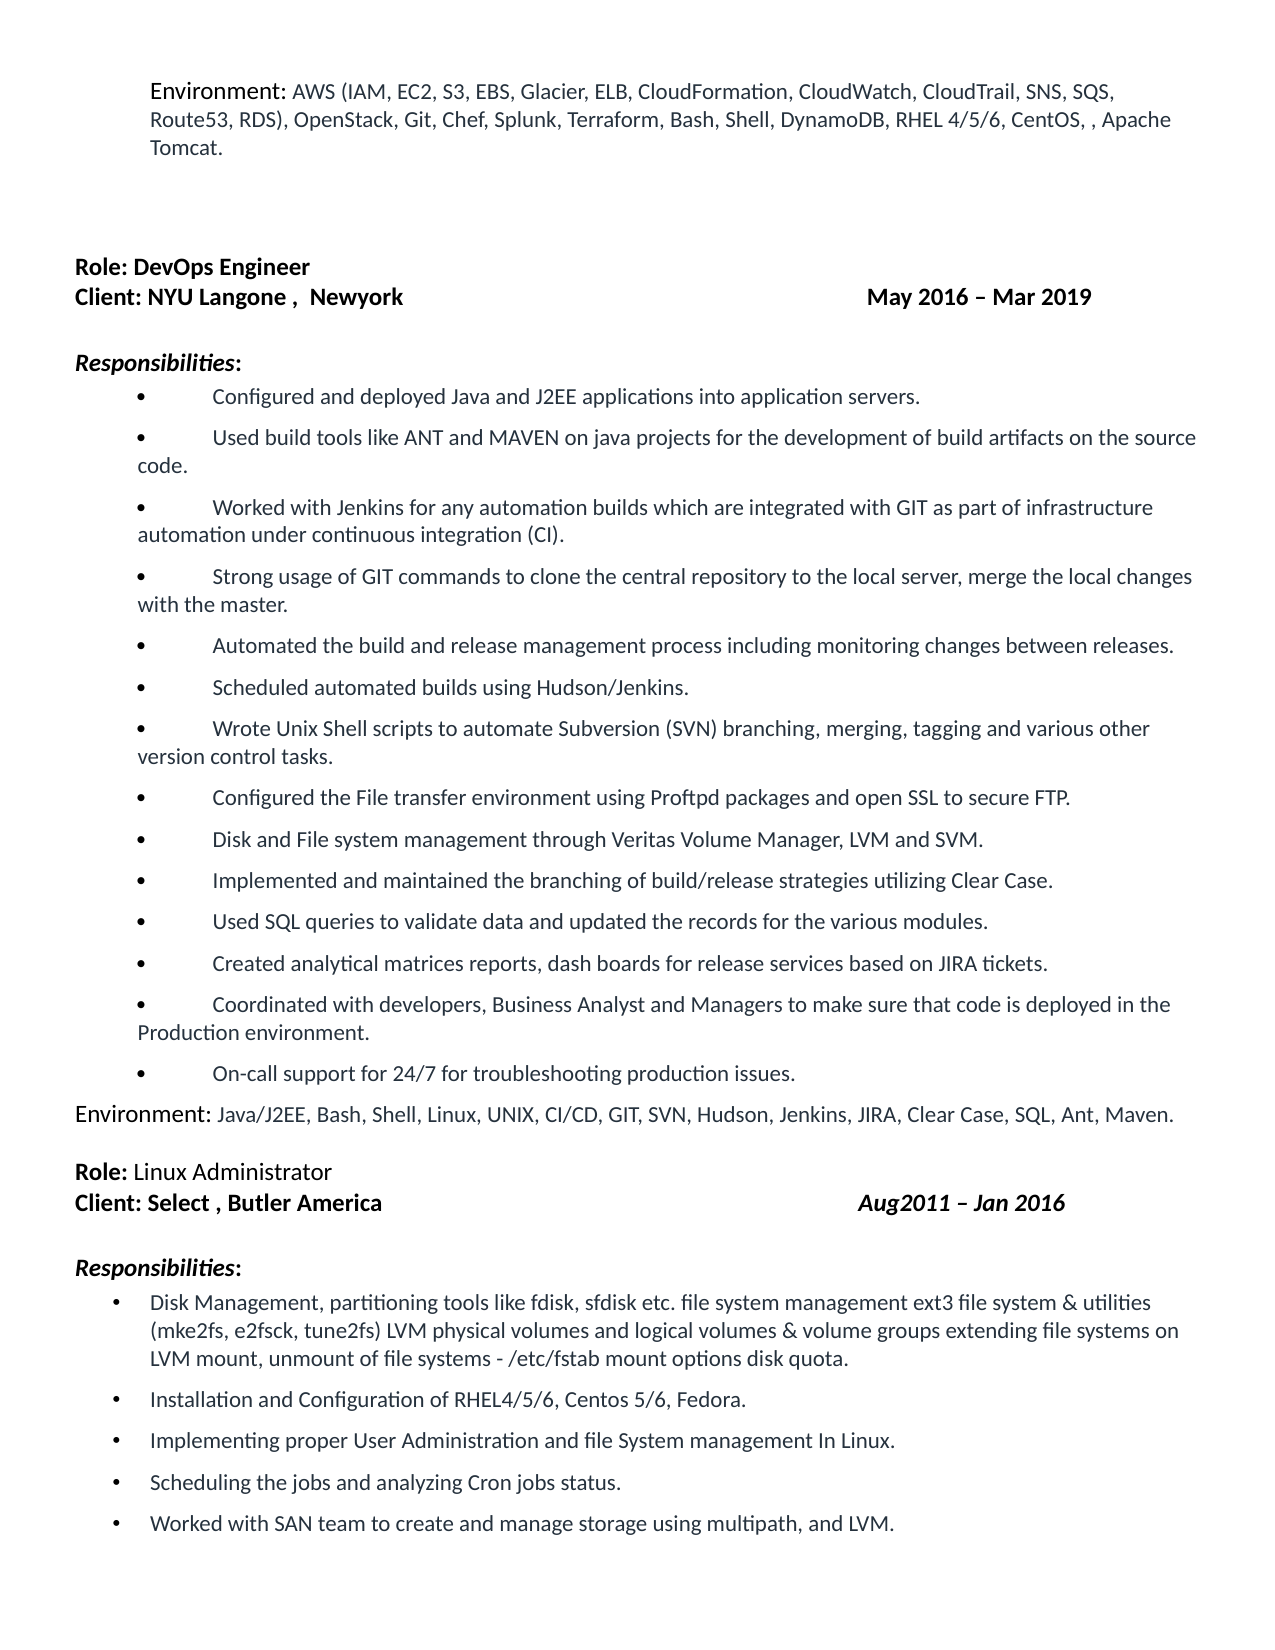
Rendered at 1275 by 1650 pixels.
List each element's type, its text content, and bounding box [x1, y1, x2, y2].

list Scheduled automated builds using Hudson/Jenkins. [137, 673, 1200, 701]
list Scheduling the jobs and analyzing Cron jobs status. [112, 1468, 1200, 1496]
list On-call support for 24/7 for troubleshooting production issues. [137, 1059, 1200, 1088]
list Worked with Jenkins for any automation builds which are integrated with GIT as part of infrastructure automation under continuous integration (CI). [137, 493, 1200, 549]
list Automated the build and release management process including monitoring changes between releases. [137, 631, 1200, 659]
list Used build tools like ANT and MAVEN on java projects for the development of build artifacts on the source code. [137, 423, 1200, 479]
list Installation and Configuration of RHEL4/5/6, Centos 5/6, Fedora. [112, 1385, 1200, 1413]
list Strong usage of GIT commands to clone the central repository to the local server, merge the local changes with the master. [137, 562, 1200, 618]
list Configured the File transfer environment using Proftpd packages and open SSL to secure FTP. [137, 783, 1200, 811]
text Responsibilities: [75, 347, 1200, 377]
list Implemented and maintained the branching of build/release strategies utilizing Clear Case. [137, 866, 1200, 894]
list Disk Management, partitioning tools like fdisk, sfdisk etc. file system management ext3 file system & utilities (mke2fs, e2fsck, tune2fs) LVM physical volumes and logical volumes & volume groups extending file systems on LVM mount, unmount of file systems - /etc/fstab mount options disk quota. [112, 1288, 1200, 1372]
text Environment: Java/J2EE, Bash, Shell, Linux, UNIX, CI/CD, GIT, SVN, Hudson, Jenkins, JIRA, Clear Case, SQL, Ant, Maven. [75, 1098, 1200, 1128]
text Role: Linux Administrator [75, 1157, 1200, 1187]
text Client: Select , Butler America Aug2011 – Jan 2016 [75, 1187, 1200, 1218]
list Implementing proper User Administration and file System management In Linux. [112, 1427, 1200, 1454]
list Worked with SAN team to create and manage storage using multipath, and LVM. [112, 1509, 1200, 1537]
list Configured and deployed Java and J2EE applications into application servers. [137, 382, 1200, 410]
list Coordinated with developers, Business Analyst and Managers to make sure that code is deployed in the Production environment. [137, 990, 1200, 1046]
list Wrote Unix Shell scripts to automate Subversion (SVN) branching, merging, tagging and various other version control tasks. [137, 714, 1200, 770]
list Used SQL queries to validate data and updated the records for the various modules. [137, 907, 1200, 936]
list Created analytical matrices reports, dash boards for release services based on JIRA tickets. [137, 949, 1200, 977]
text Responsibilities: [75, 1253, 1200, 1283]
list Disk and File system management through Veritas Volume Manager, LVM and SVM. [137, 825, 1200, 853]
text Environment: AWS (IAM, EC2, S3, EBS, Glacier, ELB, CloudFormation, CloudWatch, CloudTrail, SNS, SQS, Route53, RDS), OpenStack, Git, Chef, Splunk, Terraform, Bash, Shell, DynamoDB, RHEL 4/5/6, CentOS, , Apache Tomcat. [150, 75, 1200, 162]
text Role: DevOps Engineer [75, 251, 1200, 281]
text Client: NYU Langone , Newyork May 2016 – Mar 2019 [75, 281, 1200, 312]
